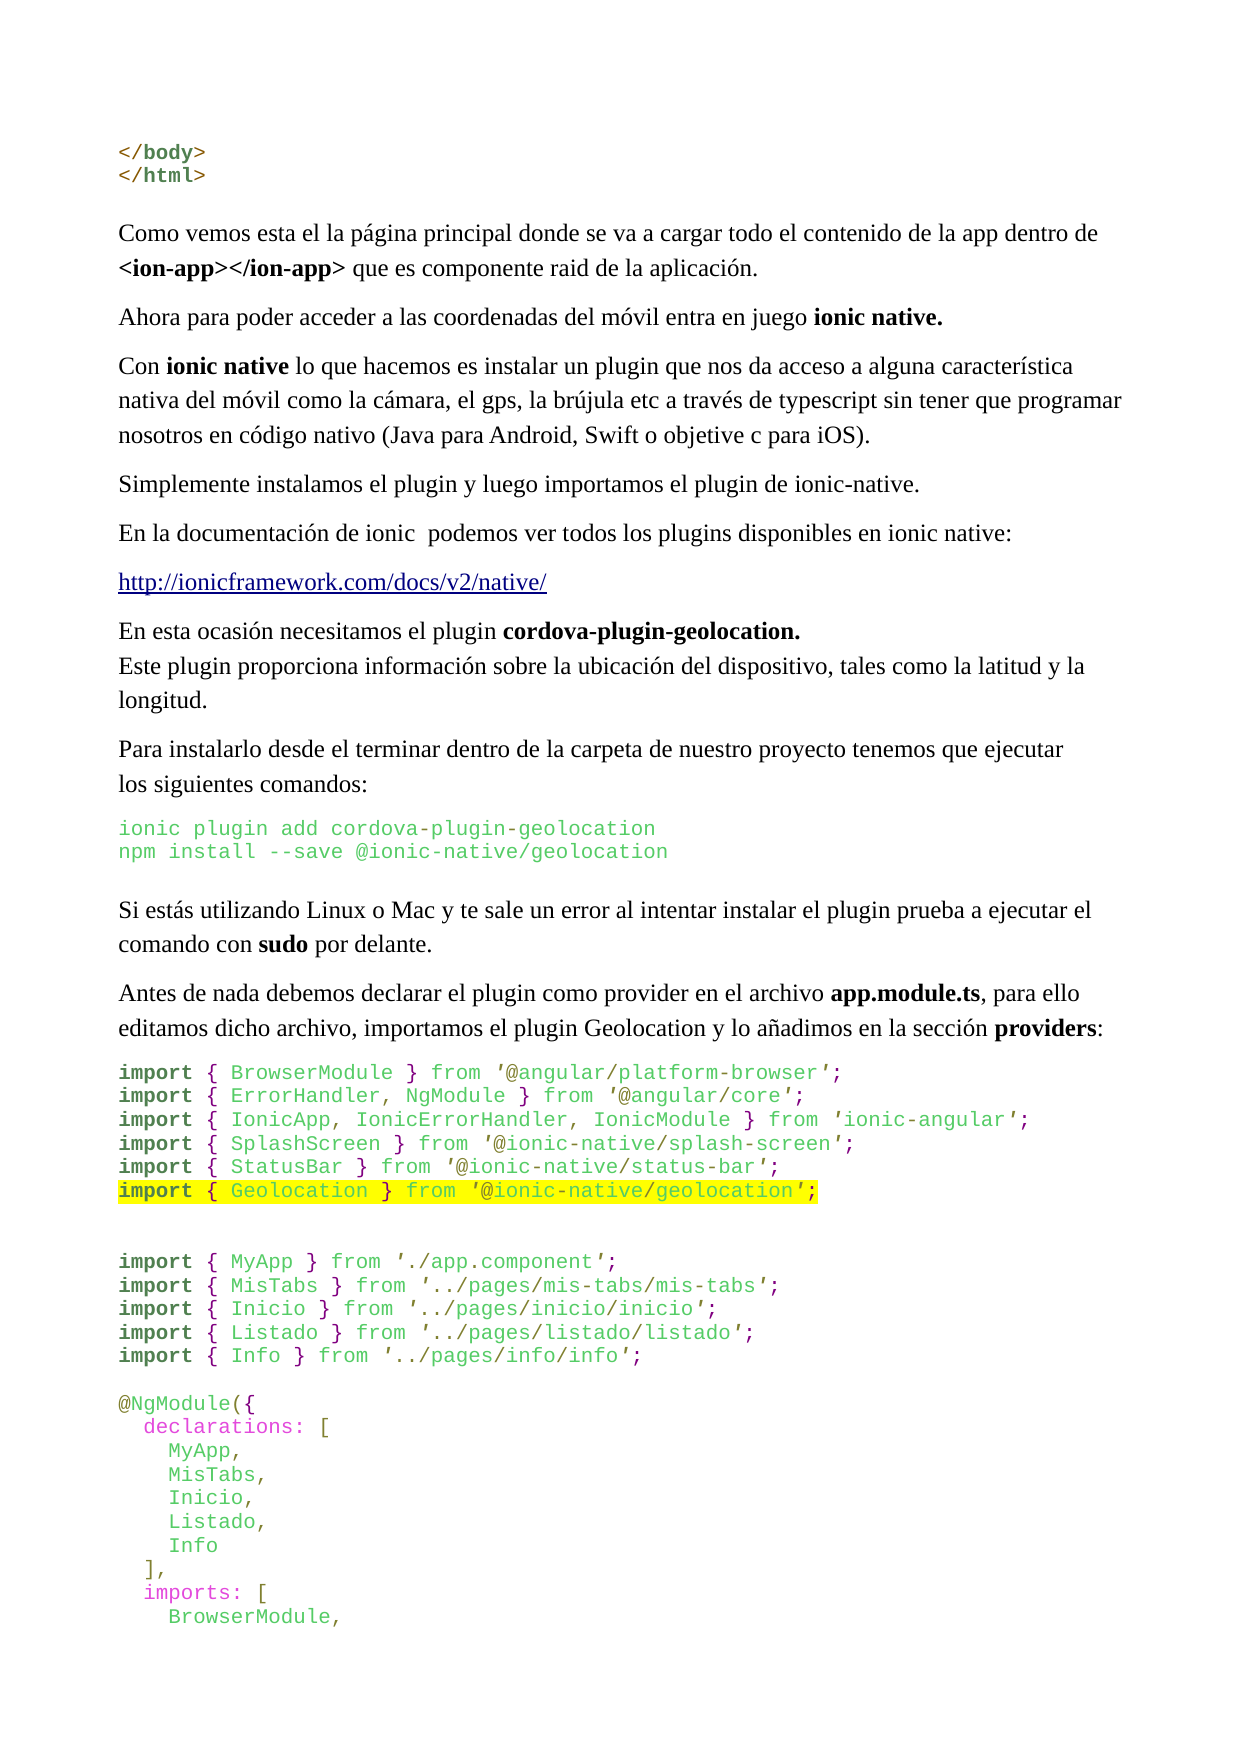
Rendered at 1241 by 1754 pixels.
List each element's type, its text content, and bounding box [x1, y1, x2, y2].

text Para instalarlo desde el terminar dentro de la carpeta de nuestro proyecto tenemos que ejecutar los siguientes comandos: [118, 734, 1122, 798]
text import { SplashScreen } from '@ionic-native/splash-screen'; [118, 1133, 1122, 1156]
text BrowserModule, [118, 1606, 1122, 1629]
text MisTabs, [118, 1464, 1122, 1487]
text Listado, [118, 1511, 1122, 1535]
text Antes de nada debemos declarar el plugin como provider en el archivo app.module.ts, para ello editamos dicho archivo, importamos el plugin Geolocation y lo añadimos en la sección providers: [118, 978, 1122, 1041]
text Simplemente instalamos el plugin y luego importamos el plugin de ionic-native. [118, 469, 1122, 498]
text import { Listado } from '../pages/listado/listado'; [118, 1322, 1122, 1346]
text ionic plugin add cordova-plugin-geolocation [118, 818, 1122, 842]
text @NgModule({ [118, 1393, 1122, 1416]
text import { IonicApp, IonicErrorHandler, IonicModule } from 'ionic-angular'; [118, 1109, 1122, 1133]
text http://ionicframework.com/docs/v2/native/ [118, 567, 1122, 596]
text npm install --save @ionic-native/geolocation [118, 842, 1122, 865]
text import { ErrorHandler, NgModule } from '@angular/core'; [118, 1085, 1122, 1109]
text import { Geolocation } from '@ionic-native/geolocation'; [118, 1180, 1122, 1204]
text </html> [118, 165, 1122, 189]
text Inicio, [118, 1487, 1122, 1511]
text import { BrowserModule } from '@angular/platform-browser'; [118, 1062, 1122, 1085]
text </body> [118, 142, 1122, 165]
text En esta ocasión necesitamos el plugin cordova-plugin-geolocation. Este plugin proporciona información sobre la ubicación del dispositivo, tales como la latitud y la longitud. [118, 616, 1122, 714]
text Info [118, 1535, 1122, 1558]
text Si estás utilizando Linux o Mac y te sale un error al intentar instalar el plugin prueba a ejecutar el comando con sudo por delante. [118, 895, 1122, 958]
text import { Info } from '../pages/info/info'; [118, 1346, 1122, 1369]
text Con ionic native lo que hacemos es instalar un plugin que nos da acceso a alguna característica nativa del móvil como la cámara, el gps, la brújula etc a través de typescript sin tener que programar nosotros en código nativo (Java para Android, Swift o objetive c para iOS). [118, 351, 1122, 449]
text Ahora para poder acceder a las coordenadas del móvil entra en juego ionic native. [118, 302, 1122, 331]
text En la documentación de ionic podemos ver todos los plugins disponibles en ionic native: [118, 518, 1122, 547]
text imports: [ [118, 1582, 1122, 1606]
text import { MisTabs } from '../pages/mis-tabs/mis-tabs'; [118, 1274, 1122, 1298]
text declarations: [ [118, 1416, 1122, 1440]
text ], [118, 1558, 1122, 1582]
text MyApp, [118, 1440, 1122, 1464]
text import { StatusBar } from '@ionic-native/status-bar'; [118, 1156, 1122, 1180]
text import { Inicio } from '../pages/inicio/inicio'; [118, 1298, 1122, 1322]
text import { MyApp } from './app.component'; [118, 1251, 1122, 1274]
text Como vemos esta el la página principal donde se va a cargar todo el contenido de la app dentro de <ion-app></ion-app> que es componente raid de la aplicación. [118, 218, 1122, 282]
